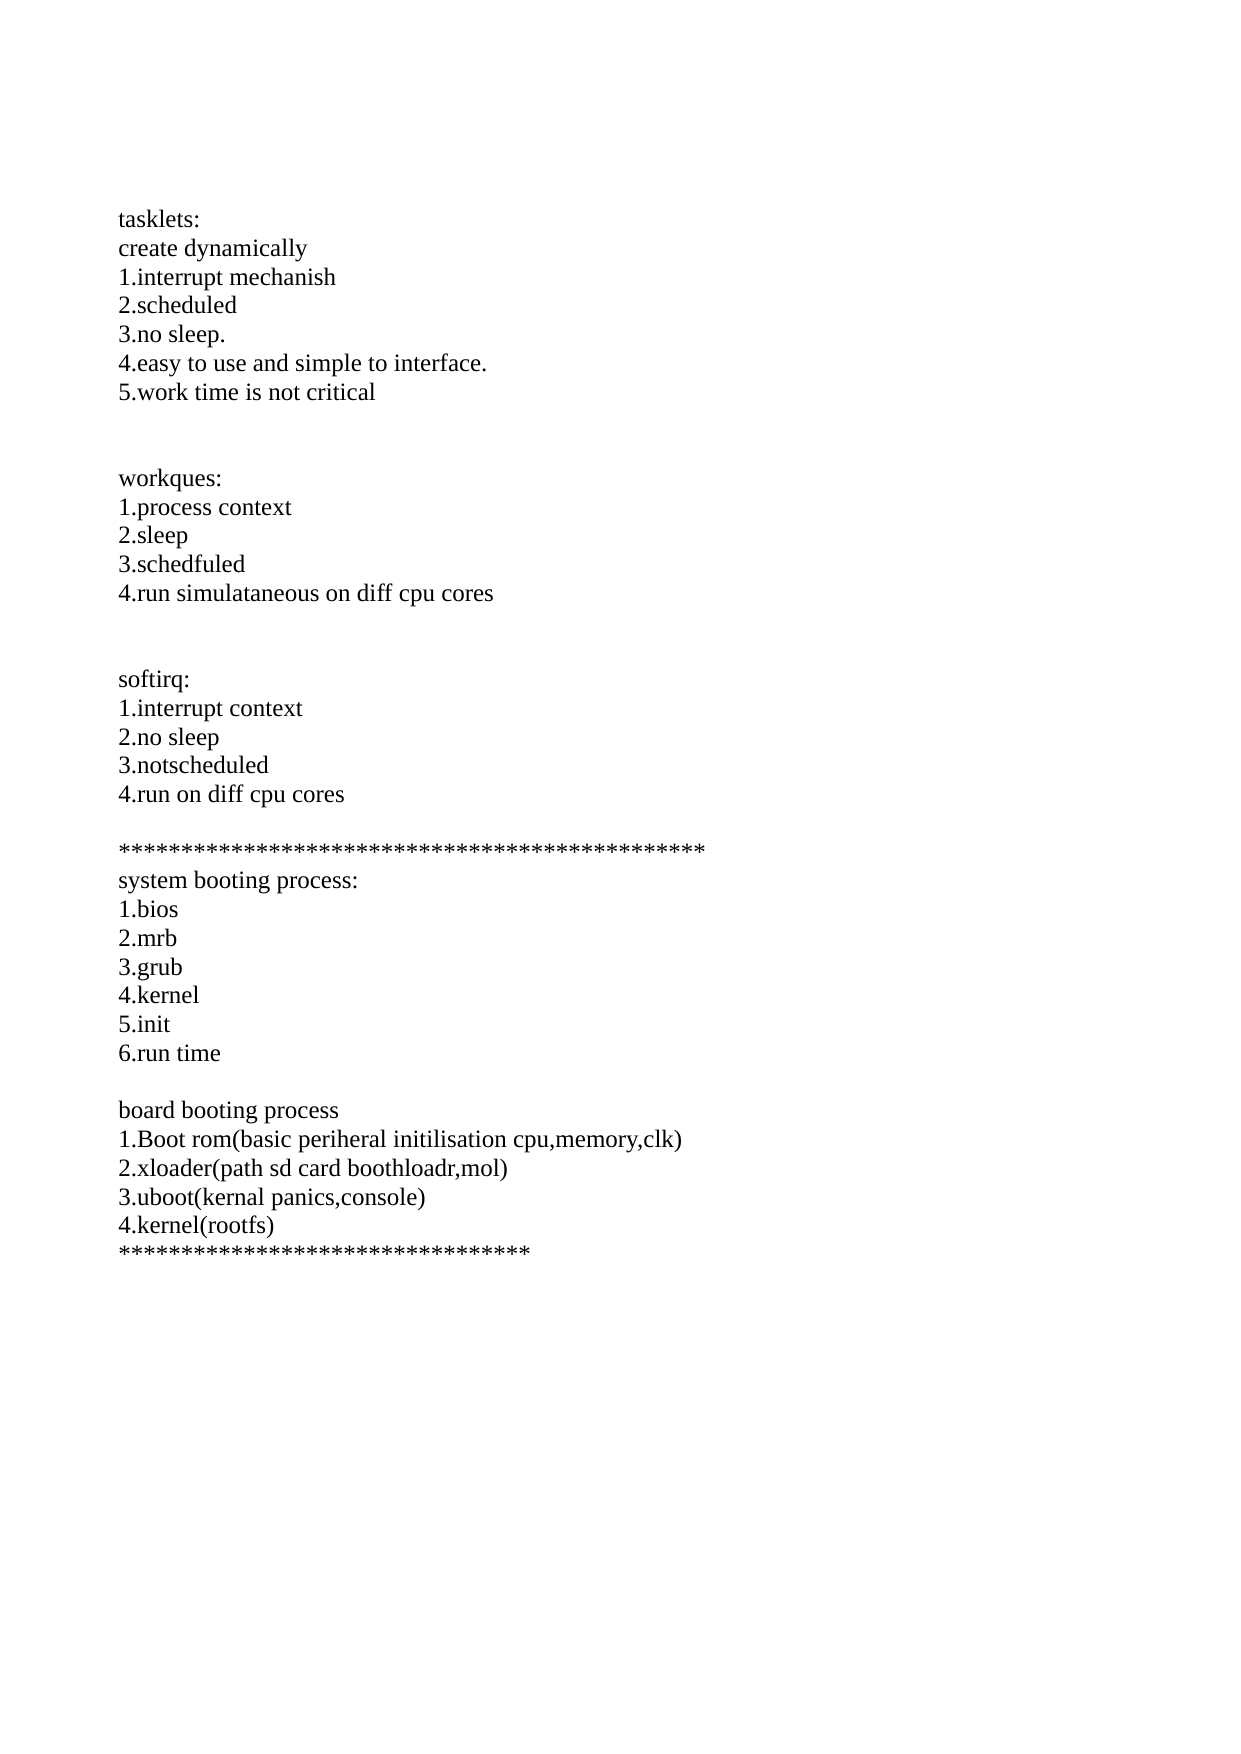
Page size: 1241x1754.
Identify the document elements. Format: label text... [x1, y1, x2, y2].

text 2.mrb [118, 923, 1122, 952]
text 2.no sleep [118, 722, 1122, 751]
text 1.interrupt mechanish [118, 262, 1122, 291]
text system booting process: [118, 866, 1122, 894]
text 5.init [118, 1009, 1122, 1038]
text 1.Boot rom(basic periheral initilisation cpu,memory,clk) [118, 1124, 1122, 1153]
text 3.grub [118, 952, 1122, 981]
text tasklets: [118, 204, 1122, 233]
text 1.process context [118, 492, 1122, 521]
text 3.notscheduled [118, 751, 1122, 779]
text 5.work time is not critical [118, 377, 1122, 406]
text 4.run on diff cpu cores [118, 779, 1122, 808]
text ********************************* [118, 1239, 1122, 1268]
text softirq: [118, 664, 1122, 693]
text 4.run simulataneous on diff cpu cores [118, 578, 1122, 607]
text 1.interrupt context [118, 693, 1122, 722]
text workques: [118, 463, 1122, 492]
text create dynamically [118, 233, 1122, 262]
text 3.uboot(kernal panics,console) [118, 1182, 1122, 1211]
text 1.bios [118, 894, 1122, 923]
text 4.kernel(rootfs) [118, 1211, 1122, 1239]
text 6.run time [118, 1038, 1122, 1067]
text 2.xloader(path sd card boothloadr,mol) [118, 1153, 1122, 1182]
text board booting process [118, 1096, 1122, 1124]
text 4.easy to use and simple to interface. [118, 348, 1122, 377]
text 2.scheduled [118, 291, 1122, 319]
text 3.no sleep. [118, 319, 1122, 348]
text 3.schedfuled [118, 549, 1122, 578]
text 4.kernel [118, 981, 1122, 1009]
text *********************************************** [118, 837, 1122, 866]
text 2.sleep [118, 521, 1122, 549]
